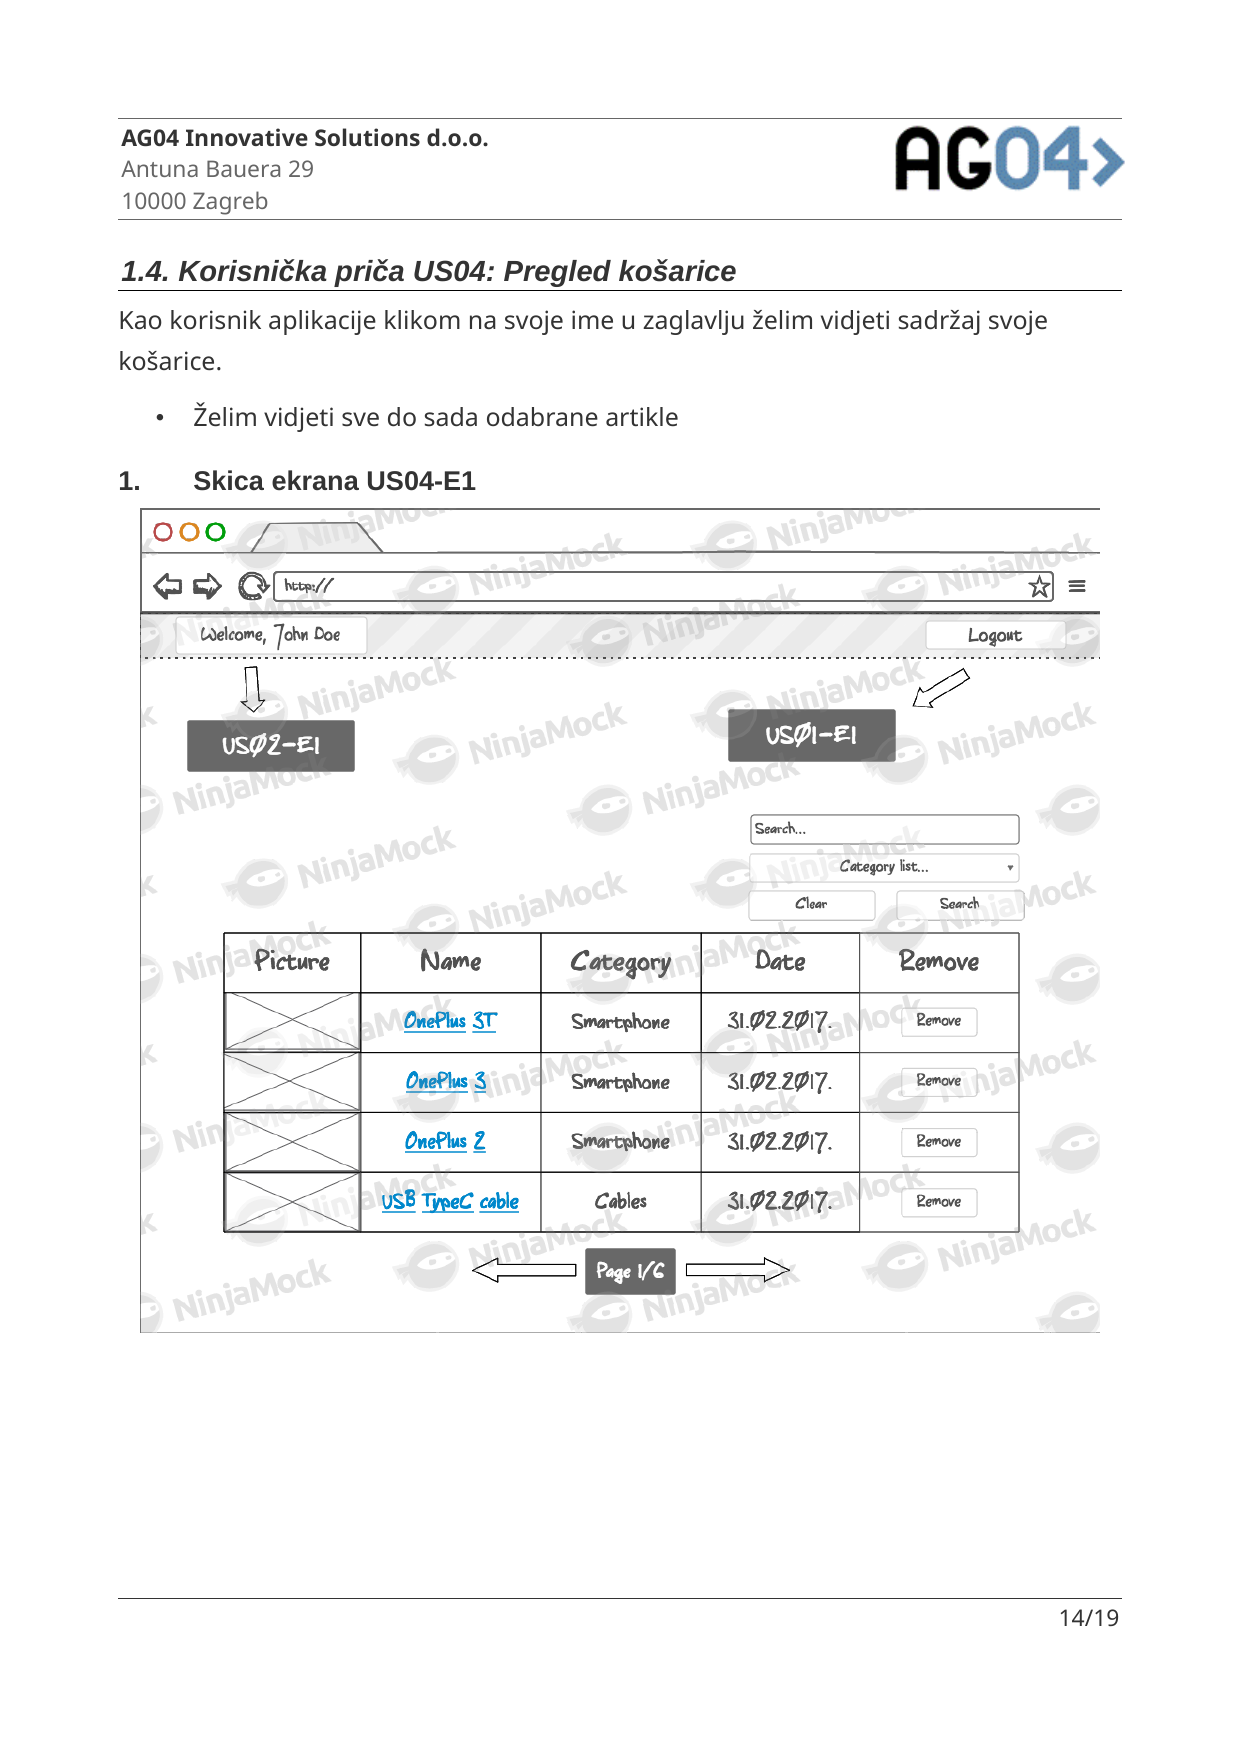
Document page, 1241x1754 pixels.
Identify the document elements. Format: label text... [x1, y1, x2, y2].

subtitle Skica ekrana US04-E1 [118, 465, 1122, 496]
picture [893, 123, 1128, 196]
text Kao korisnik aplikacije klikom na svoje ime u zaglavlju želim vidjeti sadržaj svoje košarice. [118, 303, 1122, 378]
list Želim vidjeti sve do sada odabrane artikle [156, 399, 1122, 433]
subtitle Korisnička priča US04: Pregled košarice [118, 251, 1122, 290]
picture [140, 508, 1100, 1333]
